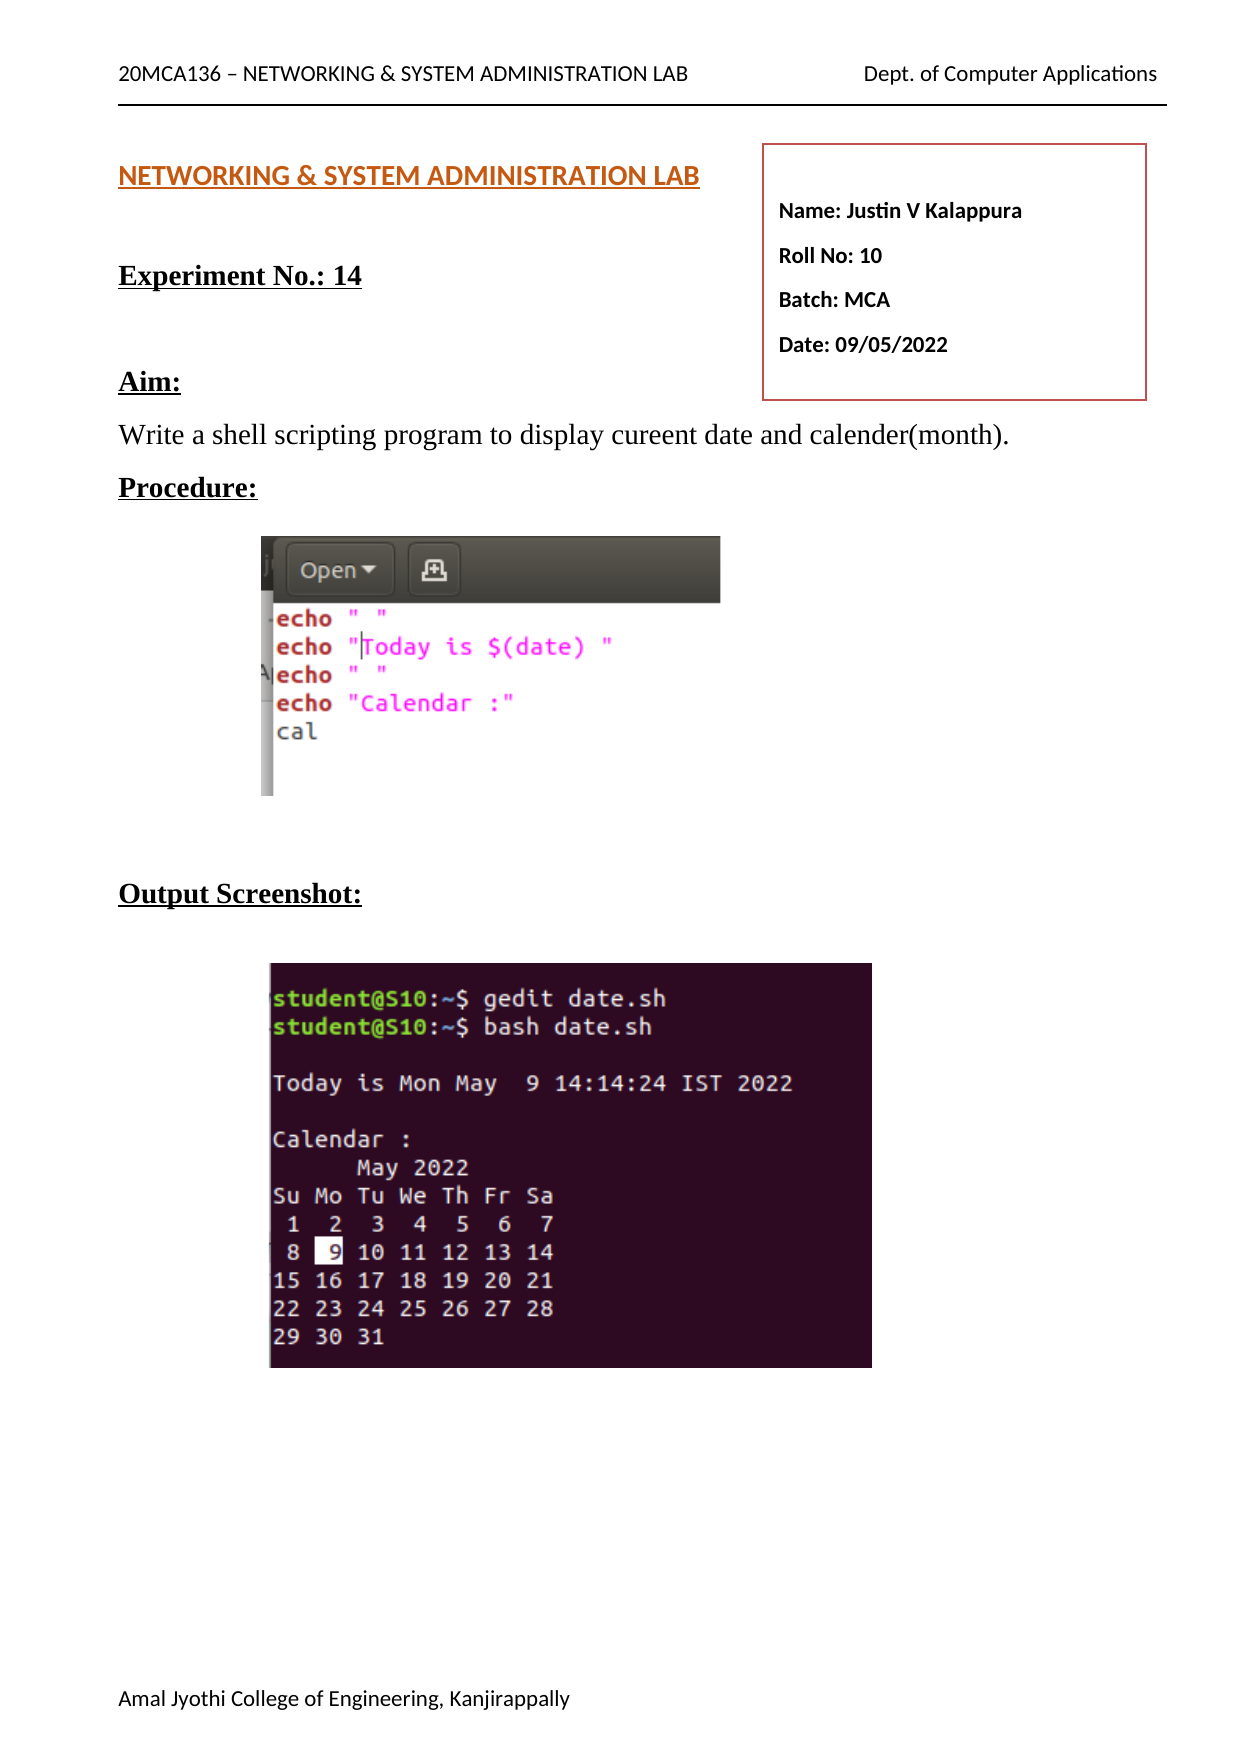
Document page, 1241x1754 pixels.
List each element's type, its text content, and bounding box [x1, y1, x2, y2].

text Batch: MCA [778, 286, 1131, 314]
picture [261, 536, 721, 796]
text NETWORKING & SYSTEM ADMINISTRATION LAB [118, 157, 762, 192]
text Name: Justin V Kalappura [778, 196, 1131, 224]
picture [268, 963, 872, 1368]
text Date: 09/05/2022 [778, 330, 1131, 358]
text Roll No: 10 [778, 241, 1131, 269]
text Write a shell scripting program to display cureent date and calender(month). [118, 417, 1167, 451]
text [1147, 364, 1167, 398]
text Output Screenshot: [118, 876, 1167, 909]
text Aim: [118, 364, 762, 398]
text Experiment No.: 14 [118, 258, 762, 292]
text [1147, 258, 1167, 292]
text Procedure: [118, 470, 1167, 503]
